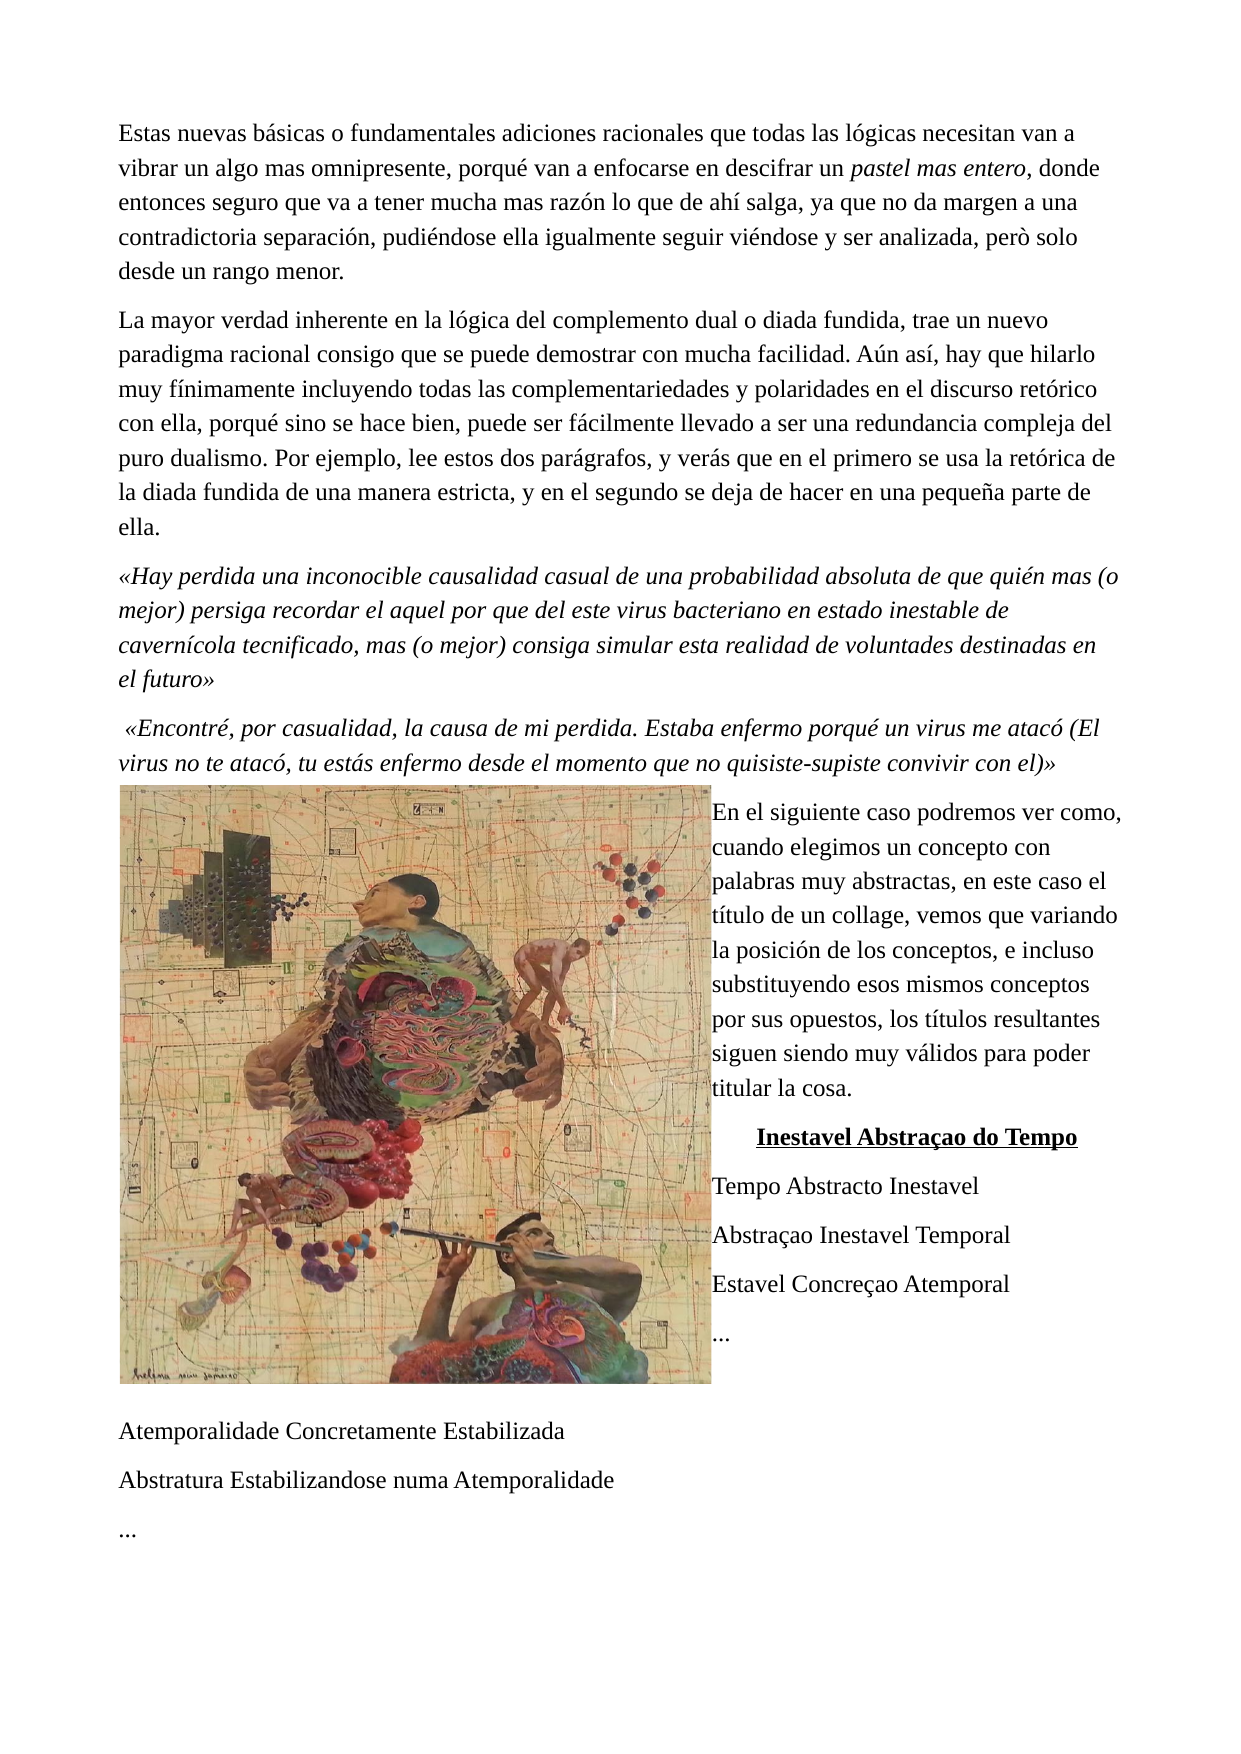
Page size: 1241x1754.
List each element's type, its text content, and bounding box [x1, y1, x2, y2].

text «Hay perdida una inconocible causalidad casual de una probabilidad absoluta de que quién mas (o mejor) persiga recordar el aquel por que del este virus bacteriano en estado inestable de cavernícola tecnificado, mas (o mejor) consiga simular esta realidad de voluntades destinadas en el futuro» [118, 561, 1122, 693]
text Abstraçao Inestavel Temporal [712, 1220, 1122, 1249]
text La mayor verdad inherente en la lógica del complemento dual o diada fundida, trae un nuevo paradigma racional consigo que se puede demostrar con mucha facilidad. Aún así, hay que hilarlo muy fínimamente incluyendo todas las complementariedades y polaridades en el discurso retórico con ella, porqué sino se hace bien, puede ser fácilmente llevado a ser una redundancia compleja del puro dualismo. Por ejemplo, lee estos dos parágrafos, y verás que en el primero se usa la retórica de la diada fundida de una manera estricta, y en el segundo se deja de hacer en una pequeña parte de ella. [118, 305, 1122, 541]
text Estavel Concreçao Atemporal [712, 1269, 1122, 1298]
text Inestavel Abstraçao do Tempo [712, 1122, 1122, 1151]
text ... [118, 1514, 1122, 1543]
text Abstratura Estabilizandose numa Atemporalidade [118, 1465, 1122, 1494]
text ... [712, 1318, 1122, 1347]
text En el siguiente caso podremos ver como, cuando elegimos un concepto con palabras muy abstractas, en este caso el título de un collage, vemos que variando la posición de los conceptos, e incluso substituyendo esos mismos conceptos por sus opuestos, los títulos resultantes siguen siendo muy válidos para poder titular la cosa. [712, 797, 1122, 1102]
text «Encontré, por casualidad, la causa de mi perdida. Estaba enfermo porqué un virus me atacó (El virus no te atacó, tu estás enfermo desde el momento que no quisiste-supiste convivir con el)» [118, 713, 1122, 777]
text Tempo Abstracto Inestavel [712, 1171, 1122, 1200]
text Estas nuevas básicas o fundamentales adiciones racionales que todas las lógicas necesitan van a vibrar un algo mas omnipresente, porqué van a enfocarse en descifrar un pastel mas entero, donde entonces seguro que va a tener mucha mas razón lo que de ahí salga, ya que no da margen a una contradictoria separación, pudiéndose ella igualmente seguir viéndose y ser analizada, però solo desde un rango menor. [118, 118, 1122, 285]
picture [119, 785, 712, 1384]
text Atemporalidade Concretamente Estabilizada [118, 1416, 1122, 1445]
